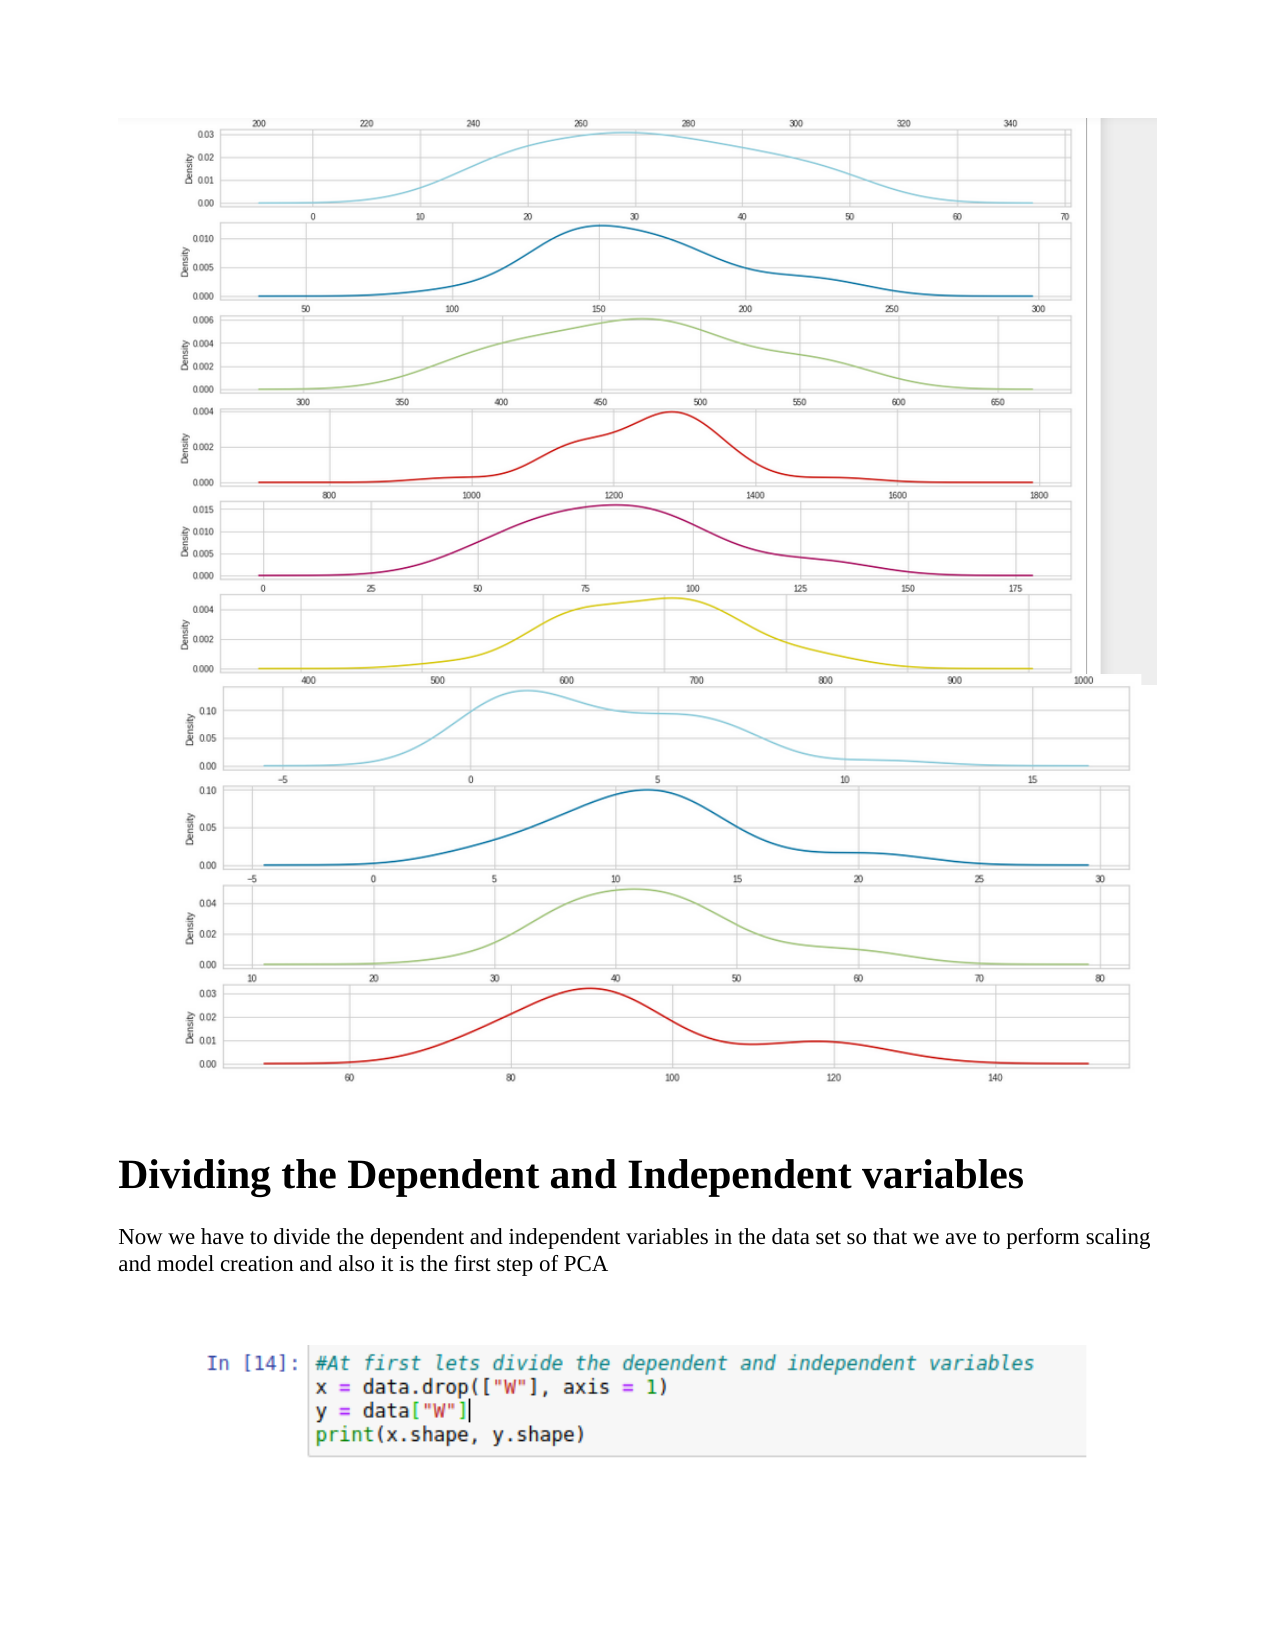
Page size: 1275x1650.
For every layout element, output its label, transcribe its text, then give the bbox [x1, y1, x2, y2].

text Now we have to divide the dependent and independent variables in the data set so that we ave to perform scaling and model creation and also it is the first step of PCA [118, 1223, 1157, 1276]
picture [178, 1345, 1087, 1459]
text Dividing the Dependent and Independent variables [118, 1149, 1157, 1197]
picture [102, 118, 1157, 1097]
